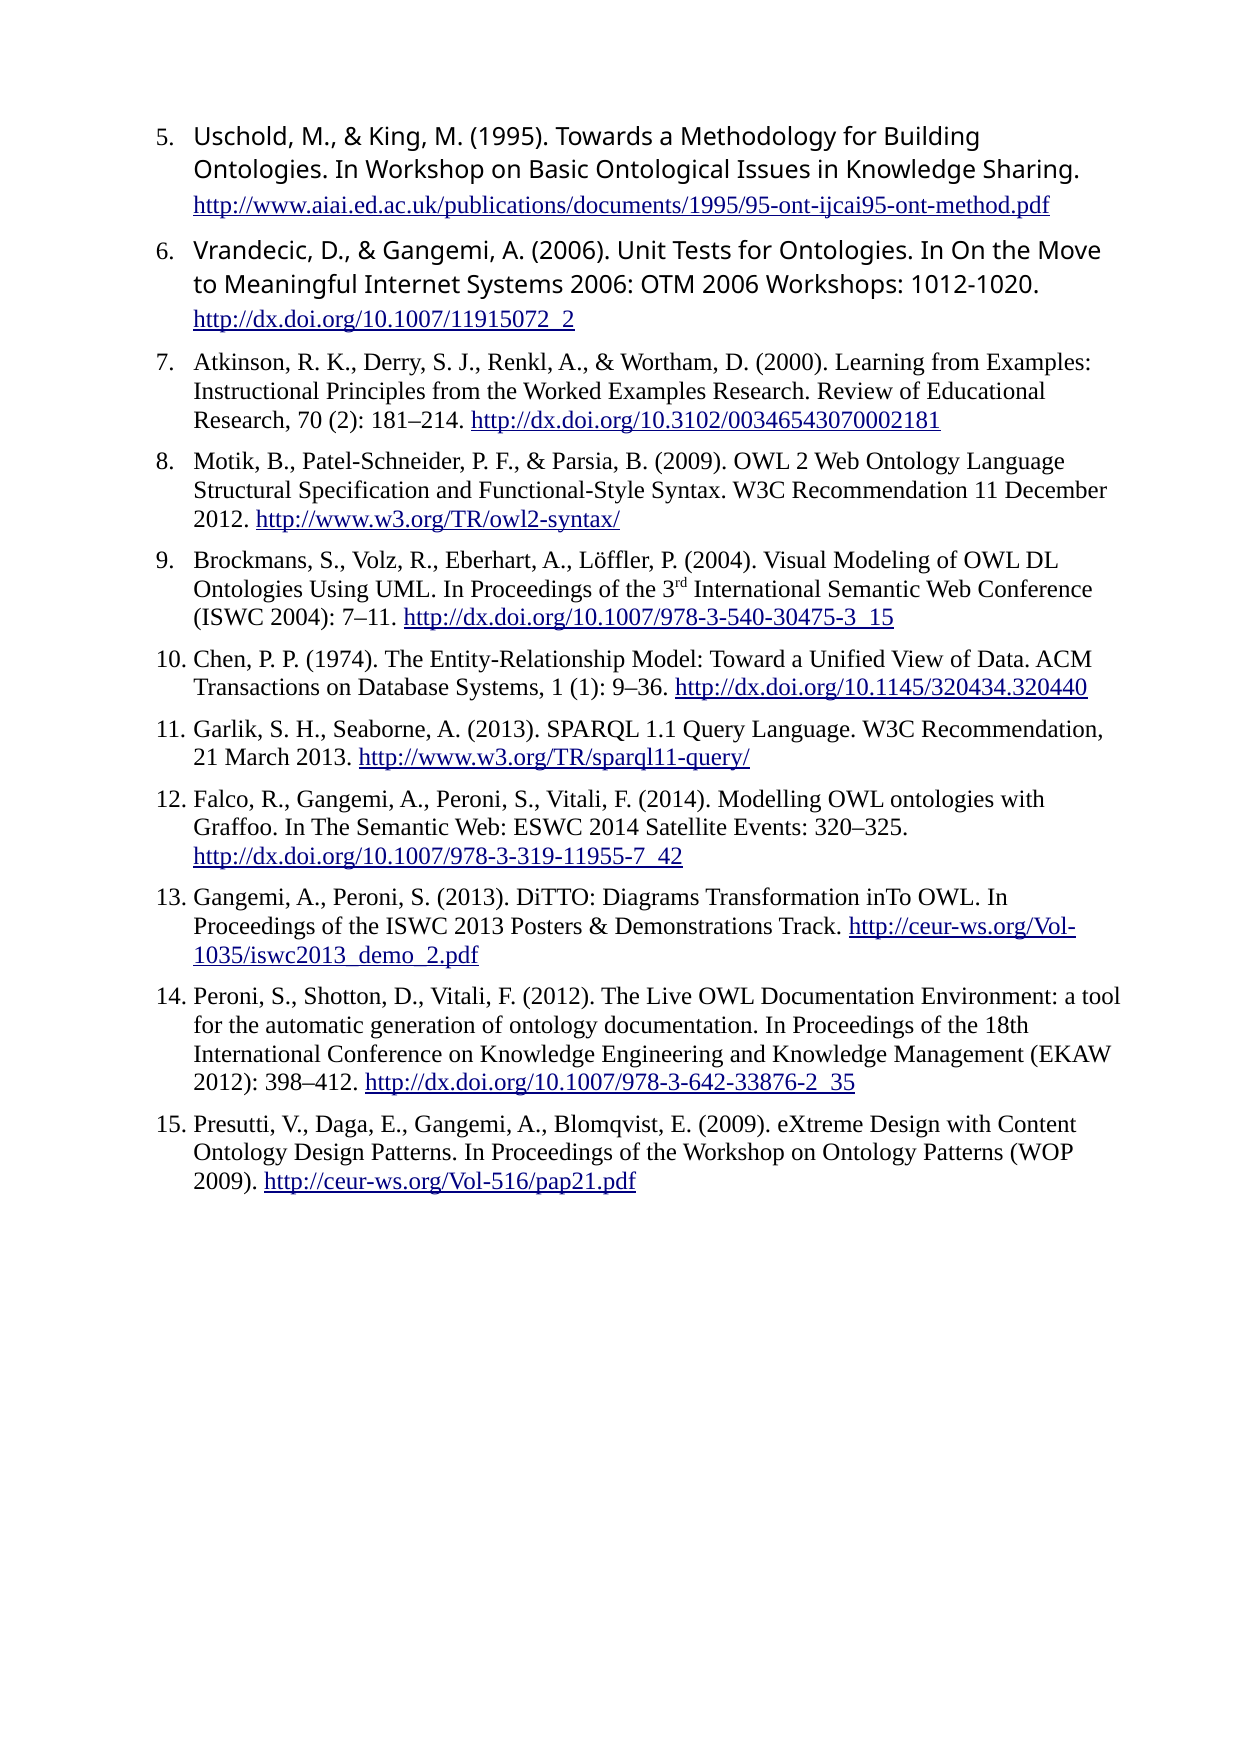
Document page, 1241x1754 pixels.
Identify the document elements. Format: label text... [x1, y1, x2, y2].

list Garlik, S. H., Seaborne, A. (2013). SPARQL 1.1 Query Language. W3C Recommendation, 21 March 2013. http://www.w3.org/TR/sparql11-query/ [156, 714, 1122, 771]
list Uschold, M., & King, M. (1995). Towards a Methodology for Building Ontologies. In Workshop on Basic Ontological Issues in Knowledge Sharing. http://www.aiai.ed.ac.uk/publications/documents/1995/95-ont-ijcai95-ont-method.pdf [156, 118, 1122, 220]
list Vrandecic, D., & Gangemi, A. (2006). Unit Tests for Ontologies. In On the Move to Meaningful Internet Systems 2006: OTM 2006 Workshops: 1012-1020. http://dx.doi.org/10.1007/11915072_2 [156, 233, 1122, 335]
list Peroni, S., Shotton, D., Vitali, F. (2012). The Live OWL Documentation Environment: a tool for the automatic generation of ontology documentation. In Proceedings of the 18th International Conference on Knowledge Engineering and Knowledge Management (EKAW 2012): 398–412. http://dx.doi.org/10.1007/978-3-642-33876-2_35 [156, 981, 1122, 1096]
list Presutti, V., Daga, E., Gangemi, A., Blomqvist, E. (2009). eXtreme Design with Content Ontology Design Patterns. In Proceedings of the Workshop on Ontology Patterns (WOP 2009). http://ceur-ws.org/Vol-516/pap21.pdf [156, 1109, 1122, 1195]
list Chen, P. P. (1974). The Entity-Relationship Model: Toward a Unified View of Data. ACM Transactions on Database Systems, 1 (1): 9–36. http://dx.doi.org/10.1145/320434.320440 [156, 644, 1122, 701]
list Atkinson, R. K., Derry, S. J., Renkl, A., & Wortham, D. (2000). Learning from Examples: Instructional Principles from the Worked Examples Research. Review of Educational Research, 70 (2): 181–214. http://dx.doi.org/10.3102/00346543070002181 [156, 347, 1122, 434]
list Brockmans, S., Volz, R., Eberhart, A., Löffler, P. (2004). Visual Modeling of OWL DL Ontologies Using UML. In Proceedings of the 3rd International Semantic Web Conference (ISWC 2004): 7–11. http://dx.doi.org/10.1007/978-3-540-30475-3_15 [156, 545, 1122, 631]
list Motik, B., Patel-Schneider, P. F., & Parsia, B. (2009). OWL 2 Web Ontology Language Structural Specification and Functional-Style Syntax. W3C Recommendation 11 December 2012. http://www.w3.org/TR/owl2-syntax/ [156, 446, 1122, 532]
list Falco, R., Gangemi, A., Peroni, S., Vitali, F. (2014). Modelling OWL ontologies with Graffoo. In The Semantic Web: ESWC 2014 Satellite Events: 320–325. http://dx.doi.org/10.1007/978-3-319-11955-7_42 [156, 784, 1122, 870]
list Gangemi, A., Peroni, S. (2013). DiTTO: Diagrams Transformation inTo OWL. In Proceedings of the ISWC 2013 Posters & Demonstrations Track. http://ceur-ws.org/Vol-1035/iswc2013_demo_2.pdf [156, 882, 1122, 969]
